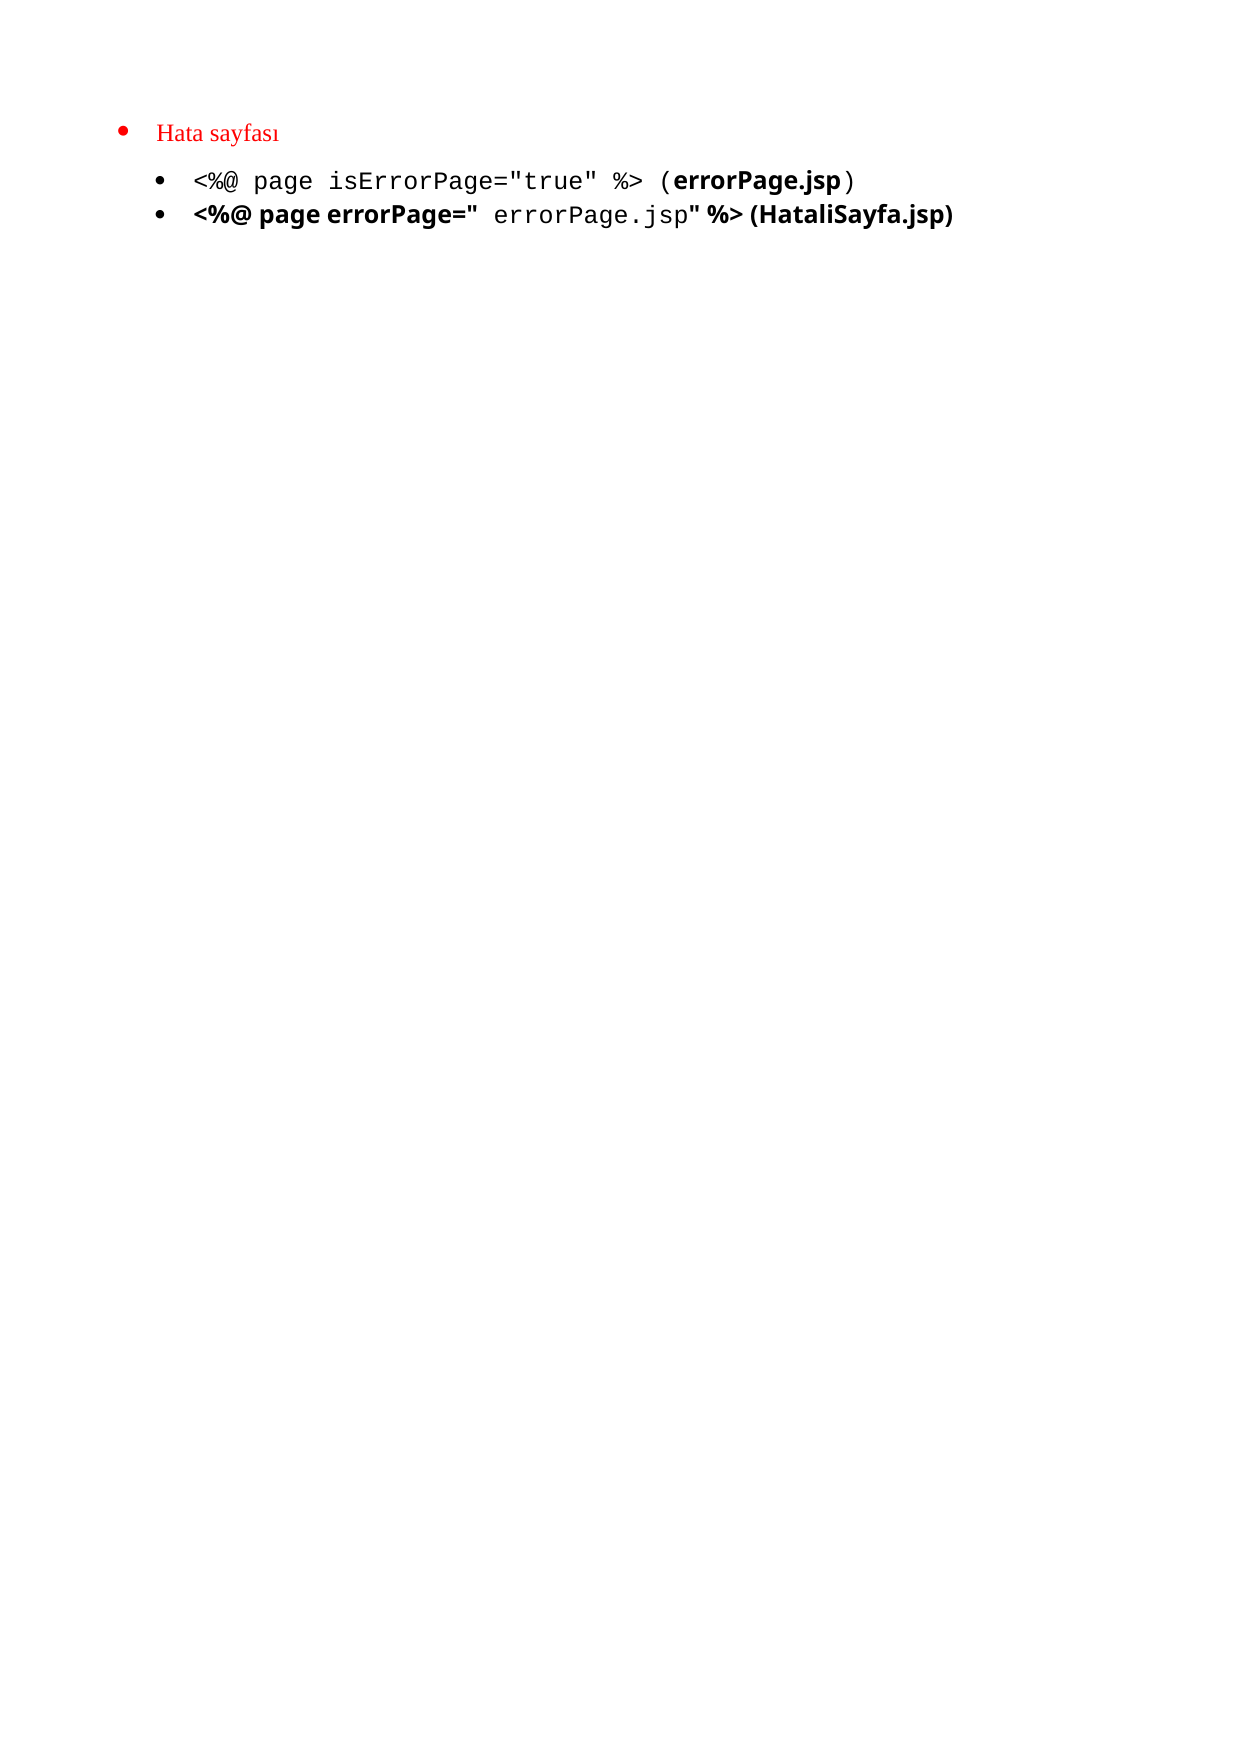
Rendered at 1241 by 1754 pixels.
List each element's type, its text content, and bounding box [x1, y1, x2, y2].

list Hata sayfası [118, 118, 1122, 148]
list <%@ page isErrorPage="true" %> (errorPage.jsp) [156, 163, 1122, 197]
list <%@ page errorPage=" errorPage.jsp" %> (HataliSayfa.jsp) [156, 197, 1122, 231]
